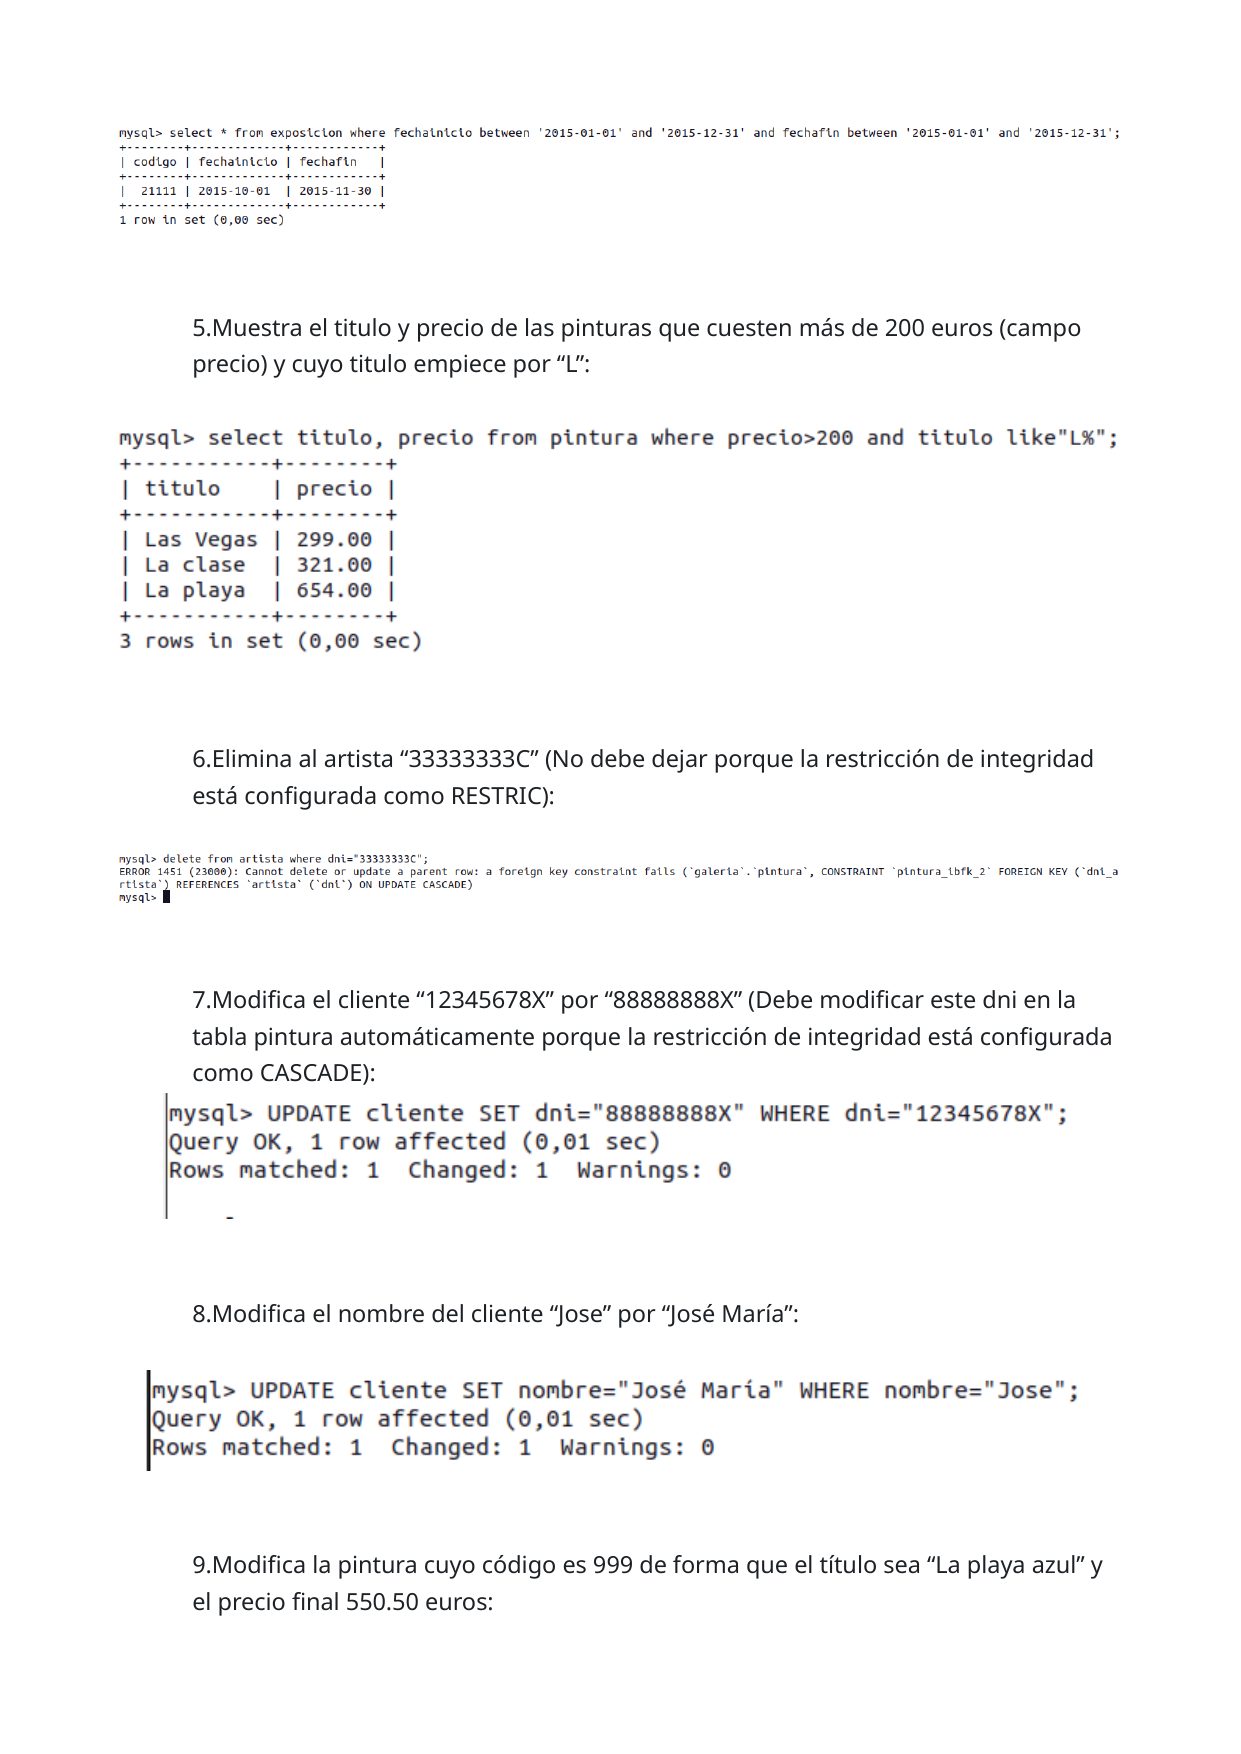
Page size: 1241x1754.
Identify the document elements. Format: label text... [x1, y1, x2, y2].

list Modifica la pintura cuyo código es 999 de forma que el título sea “La playa azul” y el precio final 550.50 euros: [118, 1549, 1122, 1617]
picture [118, 853, 1123, 905]
list Modifica el nombre del cliente “Jose” por “José María”: [118, 1297, 1122, 1329]
picture [146, 1370, 1094, 1471]
picture [163, 1093, 1078, 1219]
list Modifica el cliente “12345678X” por “88888888X” (Debe modificar este dni en la tabla pintura automáticamente porque la restricción de integridad está configurada como CASCADE): [118, 983, 1122, 1089]
picture [118, 421, 1123, 665]
list Muestra el titulo y precio de las pinturas que cuesten más de 200 euros (campo precio) y cuyo titulo empiece por “L”: [118, 311, 1122, 379]
picture [118, 118, 1123, 233]
list Elimina al artista “33333333C” (No debe dejar porque la restricción de integridad está configurada como RESTRIC): [118, 743, 1122, 811]
